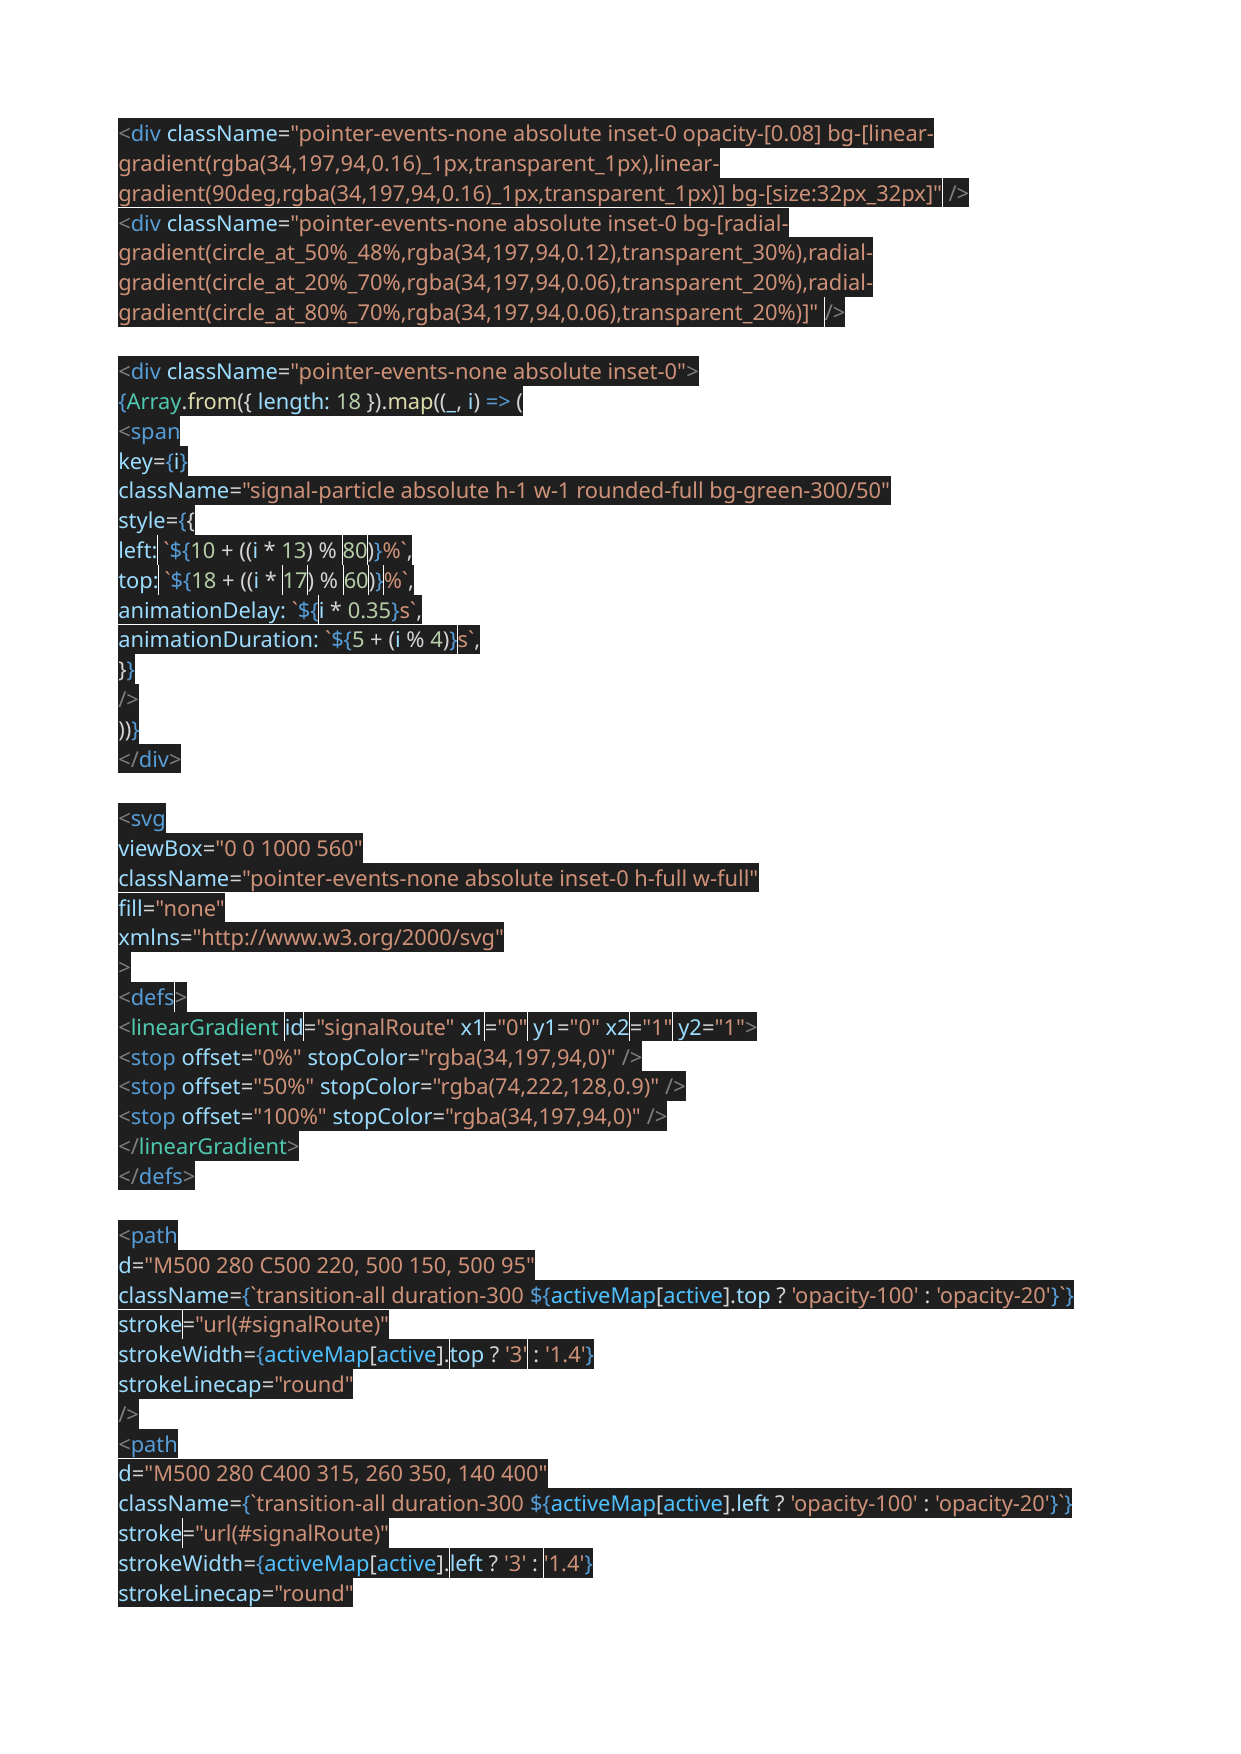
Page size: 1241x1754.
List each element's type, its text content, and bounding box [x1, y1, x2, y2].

text <div className="pointer-events-none absolute inset-0"> [118, 356, 1122, 386]
text /> [118, 1399, 1122, 1429]
text d="M500 280 C400 315, 260 350, 140 400" [118, 1458, 1122, 1488]
text </linearGradient> [118, 1131, 1122, 1161]
text <span [118, 416, 1122, 446]
text <linearGradient id="signalRoute" x1="0" y1="0" x2="1" y2="1"> [118, 1012, 1122, 1041]
text className={`transition-all duration-300 ${activeMap[active].left ? 'opacity-100' : 'opacity-20'}`} [118, 1488, 1122, 1518]
text }} [118, 654, 1122, 684]
text /> [118, 684, 1122, 714]
text xmlns="http://www.w3.org/2000/svg" [118, 922, 1122, 952]
text <svg [118, 803, 1122, 833]
text style={{ [118, 505, 1122, 535]
text </defs> [118, 1161, 1122, 1190]
text animationDuration: `${5 + (i % 4)}s`, [118, 624, 1122, 654]
text className="signal-particle absolute h-1 w-1 rounded-full bg-green-300/50" [118, 476, 1122, 505]
text strokeLinecap="round" [118, 1369, 1122, 1399]
text ))} [118, 714, 1122, 744]
text key={i} [118, 446, 1122, 476]
text viewBox="0 0 1000 560" [118, 833, 1122, 863]
text <div className="pointer-events-none absolute inset-0 bg-[radial-gradient(circle_at_50%_48%,rgba(34,197,94,0.12),transparent_30%),radial-gradient(circle_at_20%_70%,rgba(34,197,94,0.06),transparent_20%),radial-gradient(circle_at_80%_70%,rgba(34,197,94,0.06),transparent_20%)]" /> [118, 207, 1122, 327]
text strokeLinecap="round" [118, 1578, 1122, 1607]
text d="M500 280 C500 220, 500 150, 500 95" [118, 1250, 1122, 1280]
text {Array.from({ length: 18 }).map((_, i) => ( [118, 386, 1122, 416]
text left: `${10 + ((i * 13) % 80)}%`, [118, 535, 1122, 565]
text <stop offset="100%" stopColor="rgba(34,197,94,0)" /> [118, 1101, 1122, 1131]
text <stop offset="50%" stopColor="rgba(74,222,128,0.9)" /> [118, 1071, 1122, 1101]
text top: `${18 + ((i * 17) % 60)}%`, [118, 565, 1122, 595]
text <defs> [118, 982, 1122, 1012]
text <path [118, 1429, 1122, 1458]
text animationDelay: `${i * 0.35}s`, [118, 595, 1122, 624]
text className={`transition-all duration-300 ${activeMap[active].top ? 'opacity-100' : 'opacity-20'}`} [118, 1280, 1122, 1309]
text fill="none" [118, 892, 1122, 922]
text strokeWidth={activeMap[active].left ? '3' : '1.4'} [118, 1548, 1122, 1578]
text > [118, 952, 1122, 982]
text stroke="url(#signalRoute)" [118, 1518, 1122, 1548]
text <stop offset="0%" stopColor="rgba(34,197,94,0)" /> [118, 1041, 1122, 1071]
text <path [118, 1220, 1122, 1250]
text stroke="url(#signalRoute)" [118, 1309, 1122, 1339]
text className="pointer-events-none absolute inset-0 h-full w-full" [118, 863, 1122, 892]
text </div> [118, 744, 1122, 773]
text <div className="pointer-events-none absolute inset-0 opacity-[0.08] bg-[linear-gradient(rgba(34,197,94,0.16)_1px,transparent_1px),linear-gradient(90deg,rgba(34,197,94,0.16)_1px,transparent_1px)] bg-[size:32px_32px]" /> [118, 118, 1122, 207]
text strokeWidth={activeMap[active].top ? '3' : '1.4'} [118, 1339, 1122, 1369]
